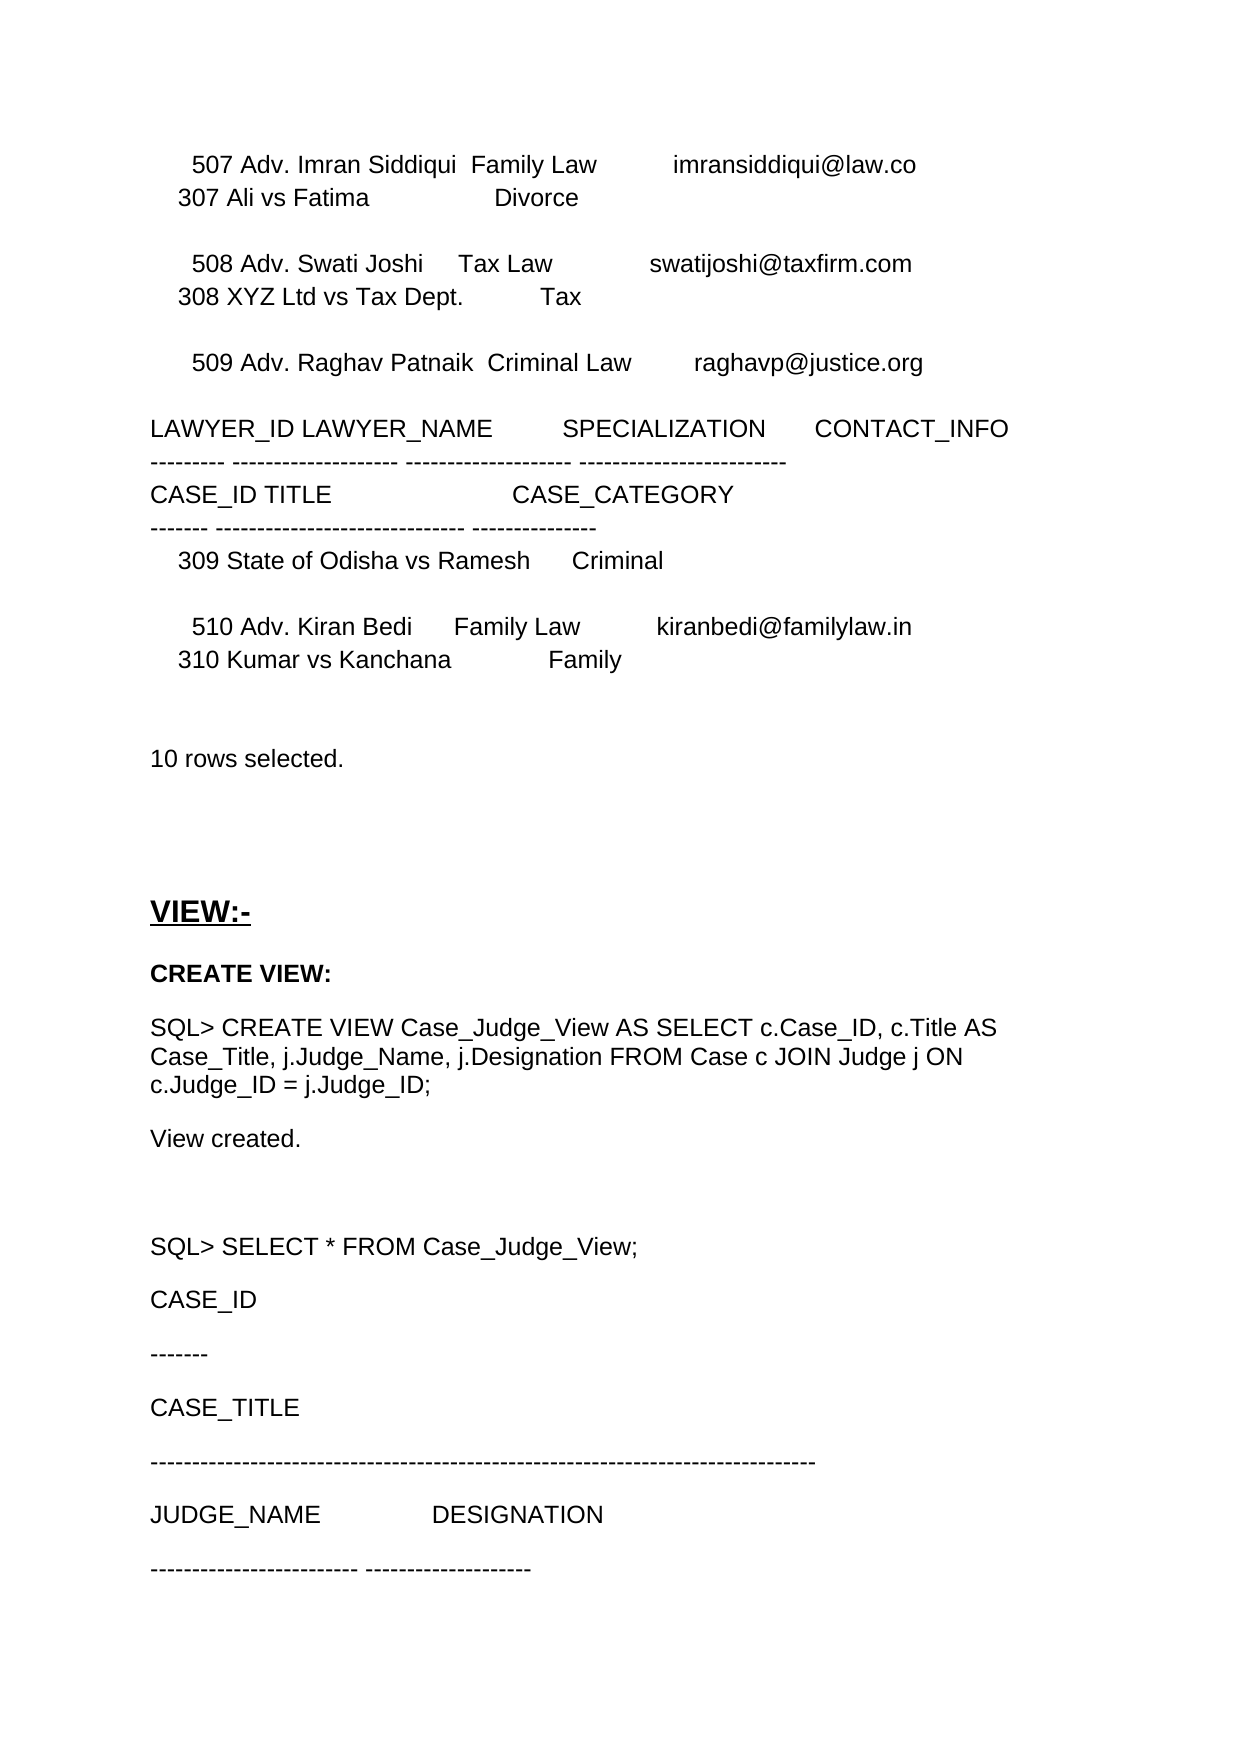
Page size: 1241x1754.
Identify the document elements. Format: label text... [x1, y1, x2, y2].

text 307 Ali vs Fatima Divorce [150, 183, 1090, 212]
text CREATE VIEW: [150, 959, 1090, 988]
text 10 rows selected. [150, 744, 1090, 773]
text 509 Adv. Raghav Patnaik Criminal Law raghavp@justice.org [150, 348, 1090, 377]
text 308 XYZ Ltd vs Tax Dept. Tax [150, 282, 1090, 311]
text --------- -------------------- -------------------- ------------------------- [150, 447, 1090, 476]
text -------------------------------------------------------------------------------- [150, 1447, 1090, 1475]
text ------- ------------------------------ --------------- [150, 513, 1090, 542]
text ------------------------- -------------------- [150, 1554, 1090, 1583]
text 507 Adv. Imran Siddiqui Family Law imransiddiqui@law.co [150, 150, 1090, 179]
text JUDGE_NAME DESIGNATION [150, 1500, 1090, 1529]
text View created. [150, 1124, 1090, 1153]
text ------- [150, 1339, 1090, 1368]
text VIEW:- [150, 893, 1090, 929]
text SQL> SELECT * FROM Case_Judge_View; [150, 1232, 1090, 1260]
text CASE_TITLE [150, 1393, 1090, 1422]
text CASE_ID TITLE CASE_CATEGORY [150, 480, 1090, 509]
text 510 Adv. Kiran Bedi Family Law kiranbedi@familylaw.in [150, 612, 1090, 641]
text 310 Kumar vs Kanchana Family [150, 645, 1090, 674]
text SQL> CREATE VIEW Case_Judge_View AS SELECT c.Case_ID, c.Title AS Case_Title, j.Judge_Name, j.Designation FROM Case c JOIN Judge j ON c.Judge_ID = j.Judge_ID; [150, 1013, 1090, 1099]
text CASE_ID [150, 1285, 1090, 1314]
text LAWYER_ID LAWYER_NAME SPECIALIZATION CONTACT_INFO [150, 414, 1090, 443]
text 508 Adv. Swati Joshi Tax Law swatijoshi@taxfirm.com [150, 249, 1090, 278]
text 309 State of Odisha vs Ramesh Criminal [150, 546, 1090, 575]
